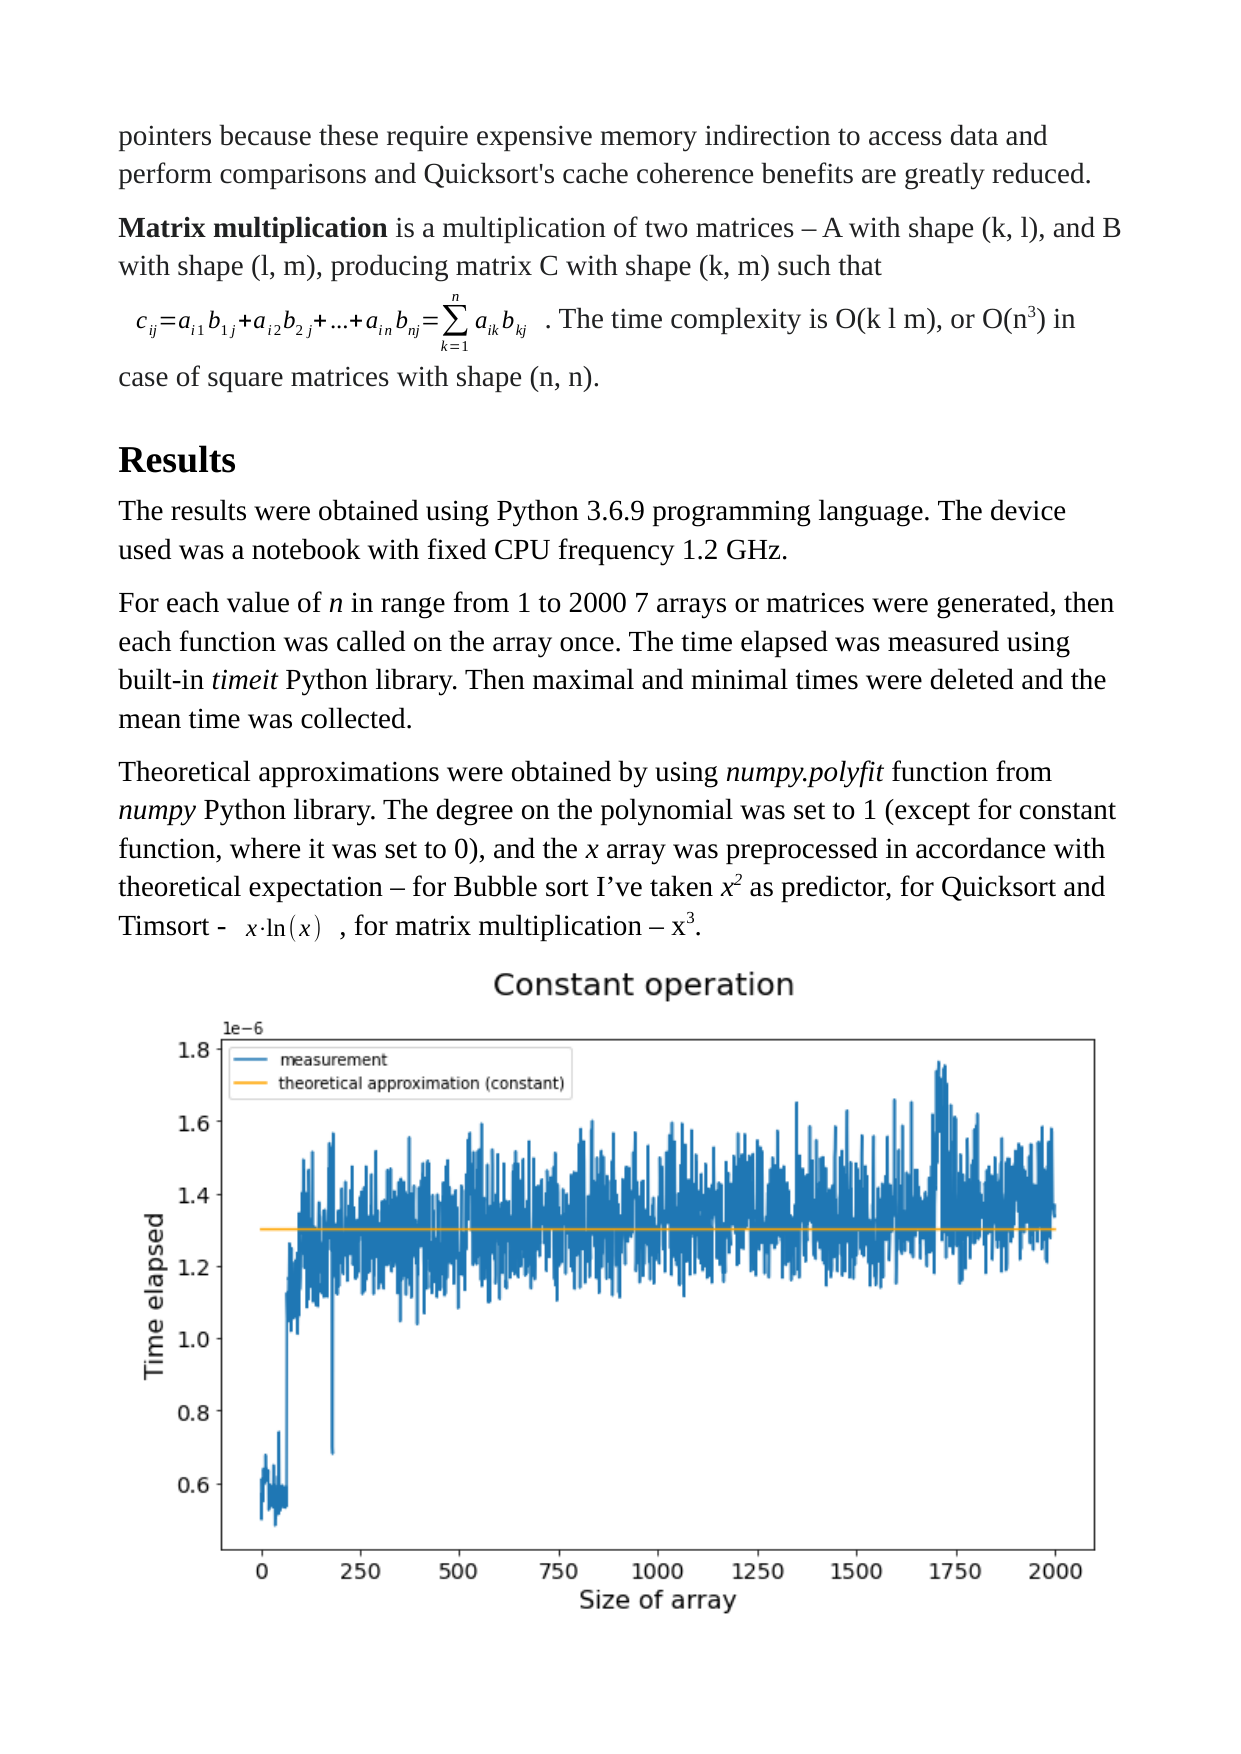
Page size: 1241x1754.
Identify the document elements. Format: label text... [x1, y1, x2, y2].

picture [135, 962, 1105, 1623]
text Matrix multiplication is a multiplication of two matrices – A with shape (k, l), and B with shape (l, m), producing matrix C with shape (k, m) such that . The time complexity is O(k l m), or O(n3) in case of square matrices with shape (n, n). [118, 210, 1122, 393]
text The results were obtained using Python 3.6.9 programming language. The device used was a notebook with fixed CPU frequency 1.2 GHz. [118, 493, 1122, 566]
text pointers because these require expensive memory indirection to access data and perform comparisons and Quicksort's cache coherence benefits are greatly reduced. [118, 118, 1122, 190]
text Theoretical approximations were obtained by using numpy.polyfit function from numpy Python library. The degree on the polynomial was set to 1 (except for constant function, where it was set to 0), and the x array was preprocessed in accordance with theoretical expectation – for Bubble sort I’ve taken x2 as predictor, for Quicksort and Timsort -, for matrix multiplication – x3. [118, 754, 1122, 942]
subtitle Results [118, 437, 1122, 481]
text For each value of n in range from 1 to 2000 7 arrays or matrices were generated, then each function was called on the array once. The time elapsed was measured using built-in timeit Python library. Then maximal and minimal times were deleted and the mean time was collected. [118, 585, 1122, 734]
